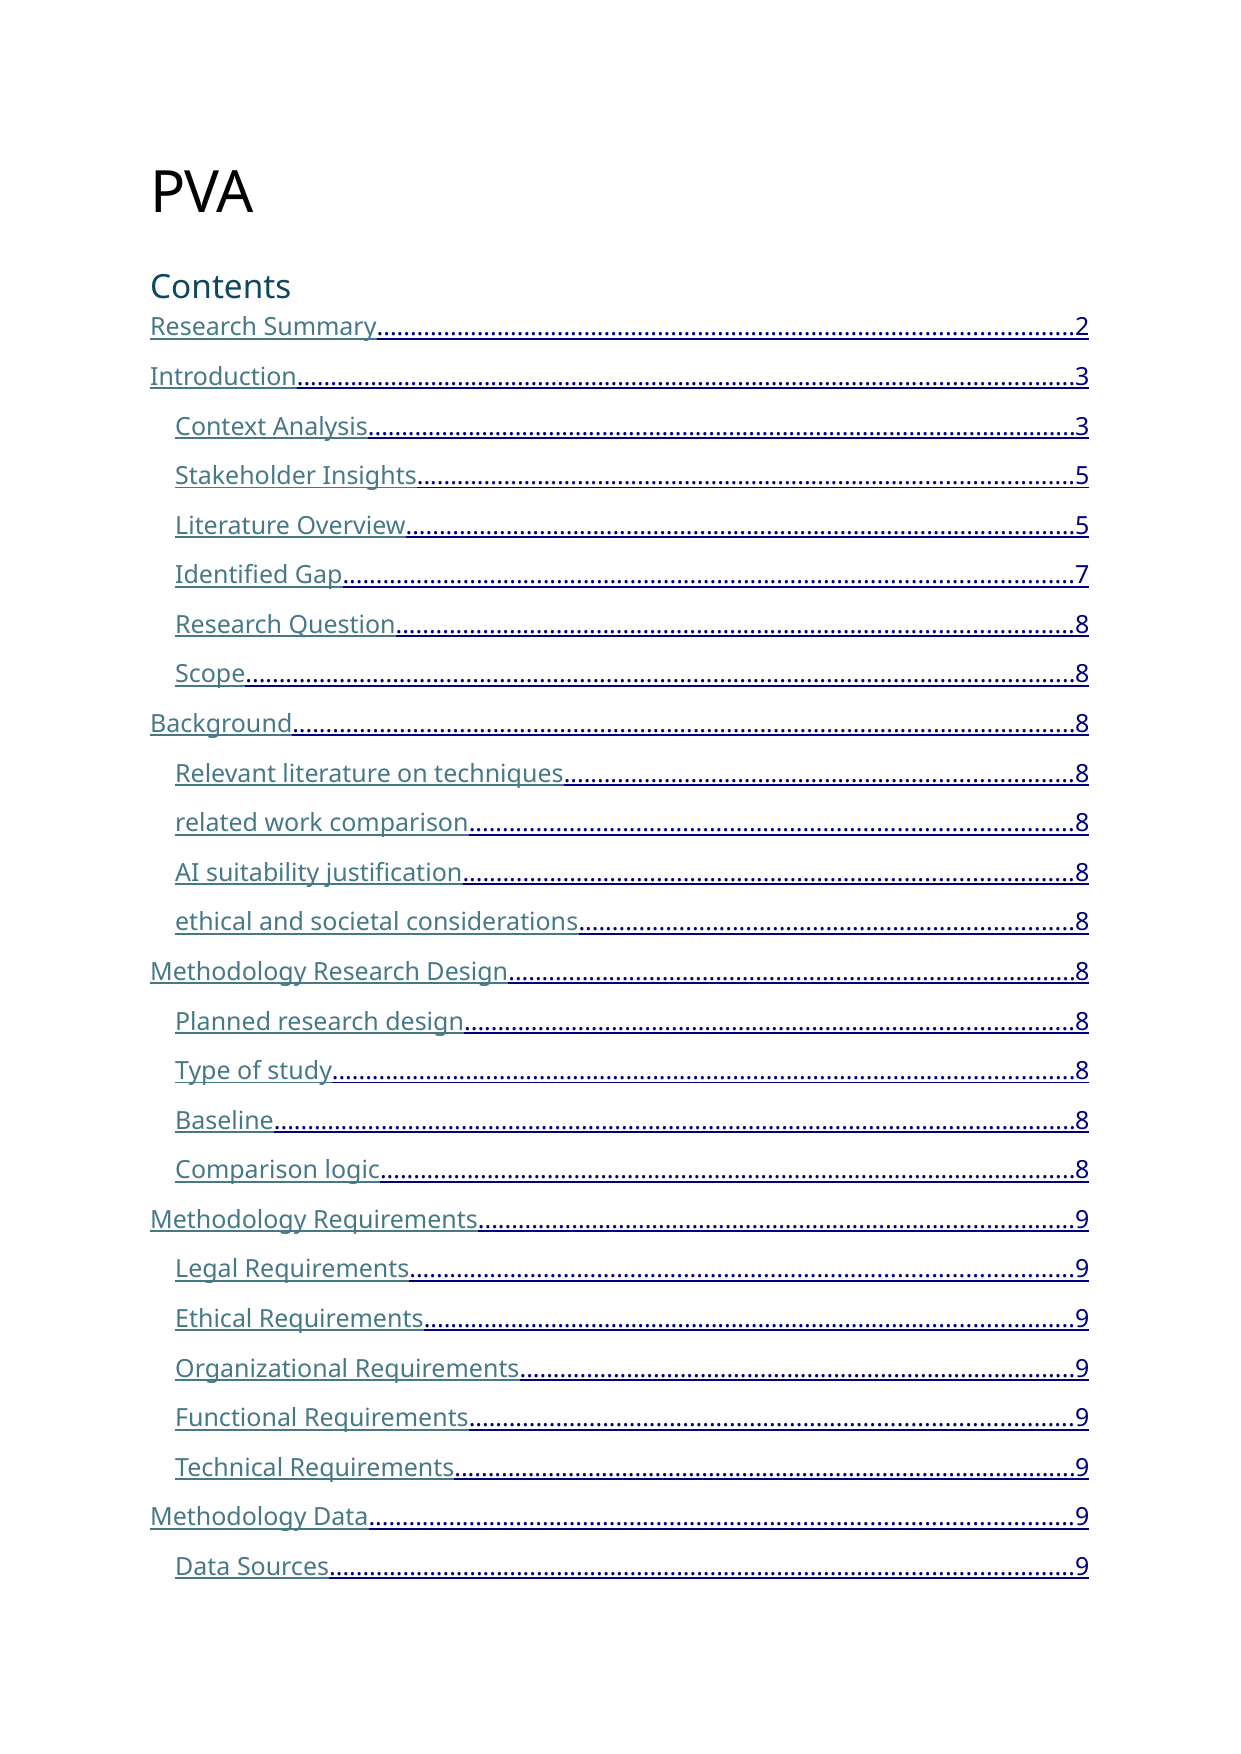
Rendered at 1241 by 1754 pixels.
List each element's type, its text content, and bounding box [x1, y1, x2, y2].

text Type of study 8 [175, 1053, 1090, 1087]
subtitle Contents [150, 263, 1090, 308]
text Research Question 8 [175, 607, 1090, 641]
text Background 8 [150, 706, 1090, 740]
text Methodology Data 9 [150, 1499, 1090, 1533]
text Identified Gap 7 [175, 557, 1090, 591]
text Functional Requirements 9 [175, 1400, 1090, 1434]
text Stakeholder Insights 5 [175, 458, 1090, 492]
text Methodology Requirements 9 [150, 1202, 1090, 1236]
text AI suitability justification 8 [175, 854, 1090, 888]
text ethical and societal considerations 8 [175, 904, 1090, 938]
text Literature Overview 5 [175, 507, 1090, 541]
text Baseline 8 [175, 1102, 1090, 1136]
text Methodology Research Design 8 [150, 954, 1090, 988]
text Planned research design 8 [175, 1003, 1090, 1037]
title PVA [150, 150, 1090, 229]
text Data Sources 9 [175, 1549, 1090, 1583]
text Legal Requirements 9 [175, 1251, 1090, 1285]
text Research Summary 2 [150, 309, 1090, 343]
text Comparison logic 8 [175, 1152, 1090, 1186]
text Scope 8 [175, 656, 1090, 690]
text Organizational Requirements 9 [175, 1350, 1090, 1384]
text Relevant literature on techniques 8 [175, 755, 1090, 789]
text related work comparison 8 [175, 805, 1090, 839]
text Context Analysis 3 [175, 408, 1090, 442]
text Ethical Requirements 9 [175, 1301, 1090, 1335]
text Technical Requirements 9 [175, 1449, 1090, 1483]
text Introduction 3 [150, 359, 1090, 393]
